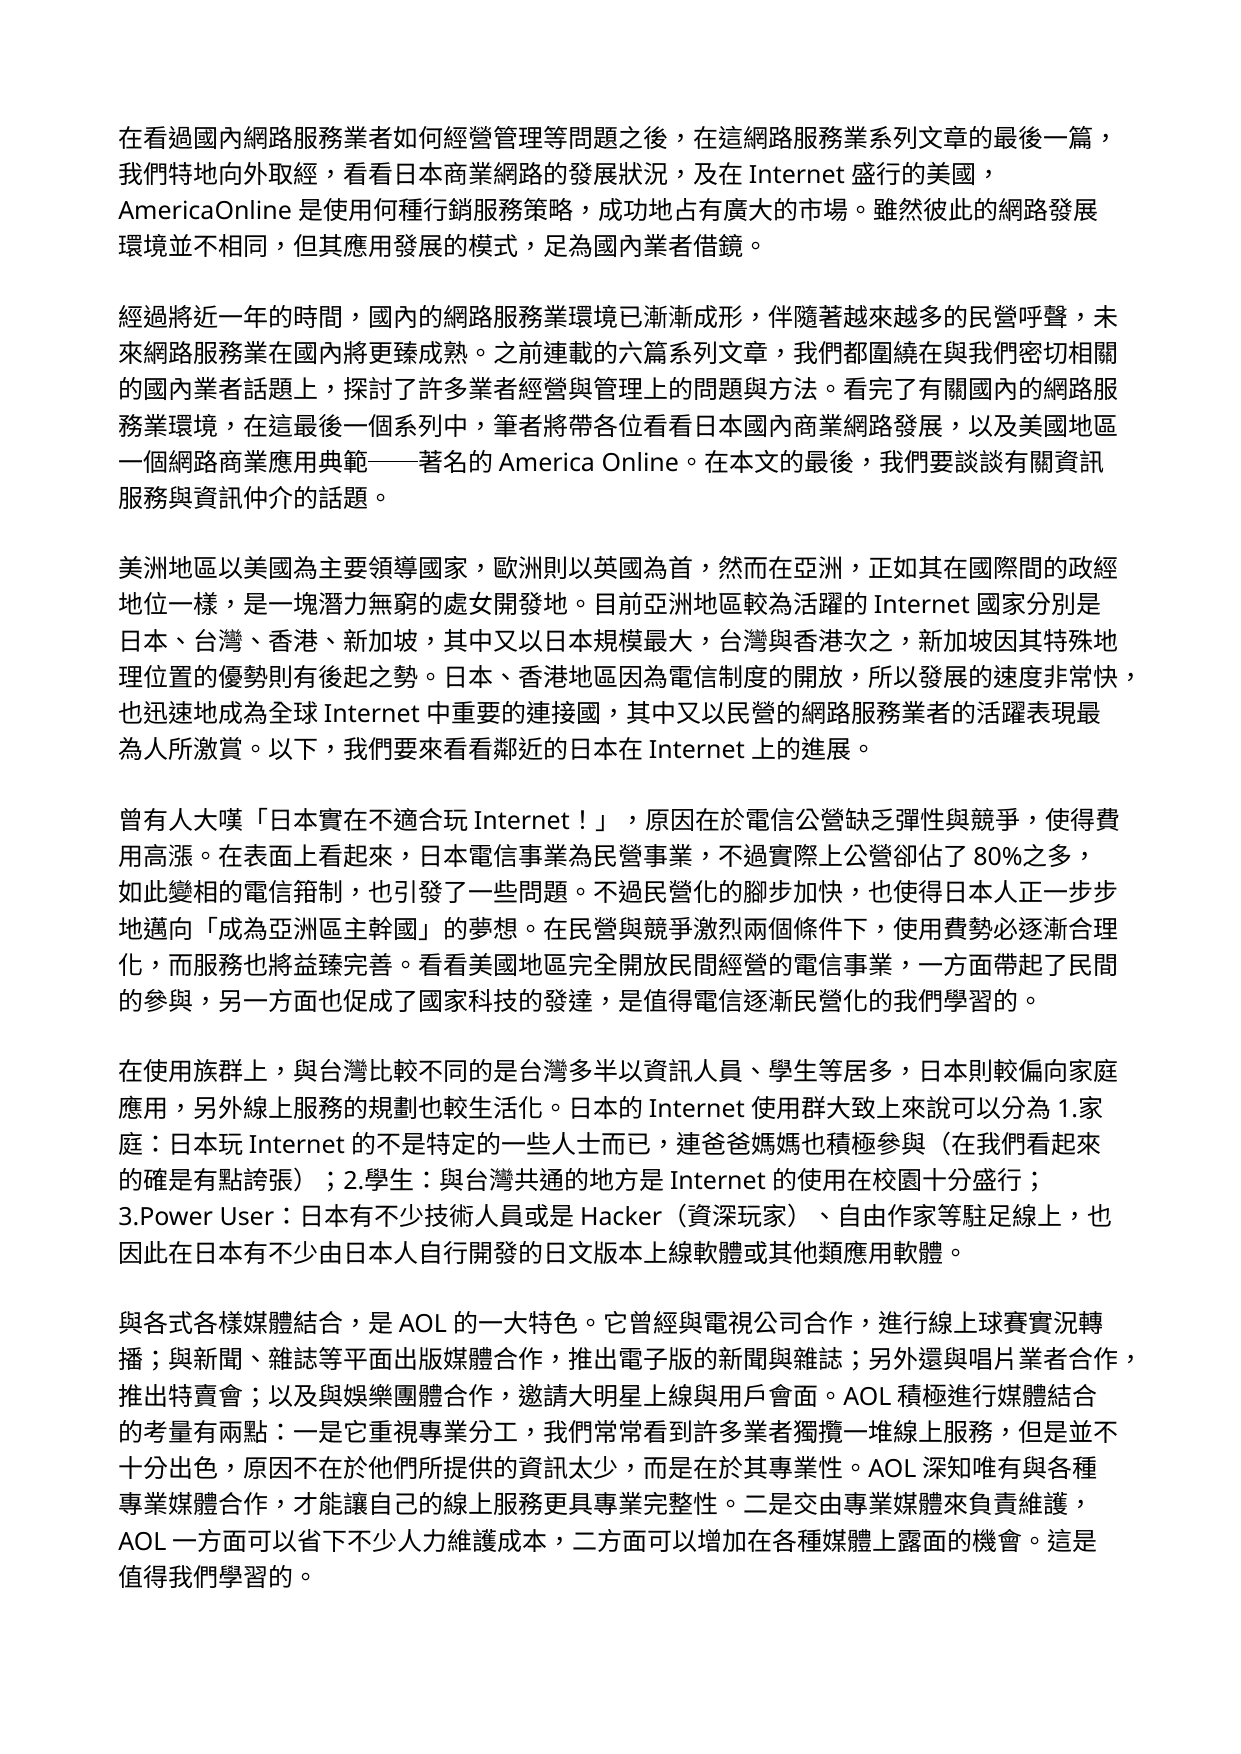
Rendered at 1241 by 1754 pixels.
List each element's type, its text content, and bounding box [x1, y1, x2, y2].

text 美洲地區以美國為主要領導國家，歐洲則以英國為首，然而在亞洲，正如其在國際間的政經地位一樣，是一塊潛力無窮的處女開發地。目前亞洲地區較為活躍的 Internet 國家分別是日本、台灣、香港、新加坡，其中又以日本規模最大，台灣與香港次之，新加坡因其特殊地理位置的優勢則有後起之勢。日本、香港地區因為電信制度的開放，所以發展的速度非常快，也迅速地成為全球 Internet 中重要的連接國，其中又以民營的網路服務業者的活躍表現最為人所激賞。以下，我們要來看看鄰近的日本在 Internet 上的進展。 [118, 549, 1122, 766]
text 在使用族群上，與台灣比較不同的是台灣多半以資訊人員、學生等居多，日本則較偏向家庭應用，另外線上服務的規劃也較生活化。日本的 Internet 使用群大致上來說可以分為 1.家庭：日本玩 Internet 的不是特定的一些人士而已，連爸爸媽媽也積極參與（在我們看起來的確是有點誇張）；2.學生：與台灣共通的地方是 Internet 的使用在校園十分盛行；3.Power User：日本有不少技術人員或是 Hacker（資深玩家）、自由作家等駐足線上，也因此在日本有不少由日本人自行開發的日文版本上線軟體或其他類應用軟體。 [118, 1052, 1122, 1269]
text 經過將近一年的時間，國內的網路服務業環境已漸漸成形，伴隨著越來越多的民營呼聲，未來網路服務業在國內將更臻成熟。之前連載的六篇系列文章，我們都圍繞在與我們密切相關的國內業者話題上，探討了許多業者經營與管理上的問題與方法。看完了有關國內的網路服務業環境，在這最後一個系列中，筆者將帶各位看看日本國內商業網路發展，以及美國地區一個網路商業應用典範──著名的 America Online。在本文的最後，我們要談談有關資訊服務與資訊仲介的話題。 [118, 297, 1122, 515]
text 與各式各樣媒體結合，是 AOL 的一大特色。它曾經與電視公司合作，進行線上球賽實況轉播；與新聞、雜誌等平面出版媒體合作，推出電子版的新聞與雜誌；另外還與唱片業者合作，推出特賣會；以及與娛樂團體合作，邀請大明星上線與用戶會面。AOL 積極進行媒體結合的考量有兩點：一是它重視專業分工，我們常常看到許多業者獨攬一堆線上服務，但是並不十分出色，原因不在於他們所提供的資訊太少，而是在於其專業性。AOL 深知唯有與各種專業媒體合作，才能讓自己的線上服務更具專業完整性。二是交由專業媒體來負責維護，AOL 一方面可以省下不少人力維護成本，二方面可以增加在各種媒體上露面的機會。這是值得我們學習的。 [118, 1303, 1122, 1593]
text 在看過國內網路服務業者如何經營管理等問題之後，在這網路服務業系列文章的最後一篇，我們特地向外取經，看看日本商業網路的發展狀況，及在 Internet 盛行的美國，AmericaOnline 是使用何種行銷服務策略，成功地占有廣大的市場。雖然彼此的網路發展環境並不相同，但其應用發展的模式，足為國內業者借鏡。 [118, 118, 1122, 263]
text 曾有人大嘆「日本實在不適合玩 Internet！」，原因在於電信公營缺乏彈性與競爭，使得費用高漲。在表面上看起來，日本電信事業為民營事業，不過實際上公營卻佔了80%之多，如此變相的電信箝制，也引發了一些問題。不過民營化的腳步加快，也使得日本人正一步步地邁向「成為亞洲區主幹國」的夢想。在民營與競爭激烈兩個條件下，使用費勢必逐漸合理化，而服務也將益臻完善。看看美國地區完全開放民間經營的電信事業，一方面帶起了民間的參與，另一方面也促成了國家科技的發達，是值得電信逐漸民營化的我們學習的。 [118, 800, 1122, 1018]
